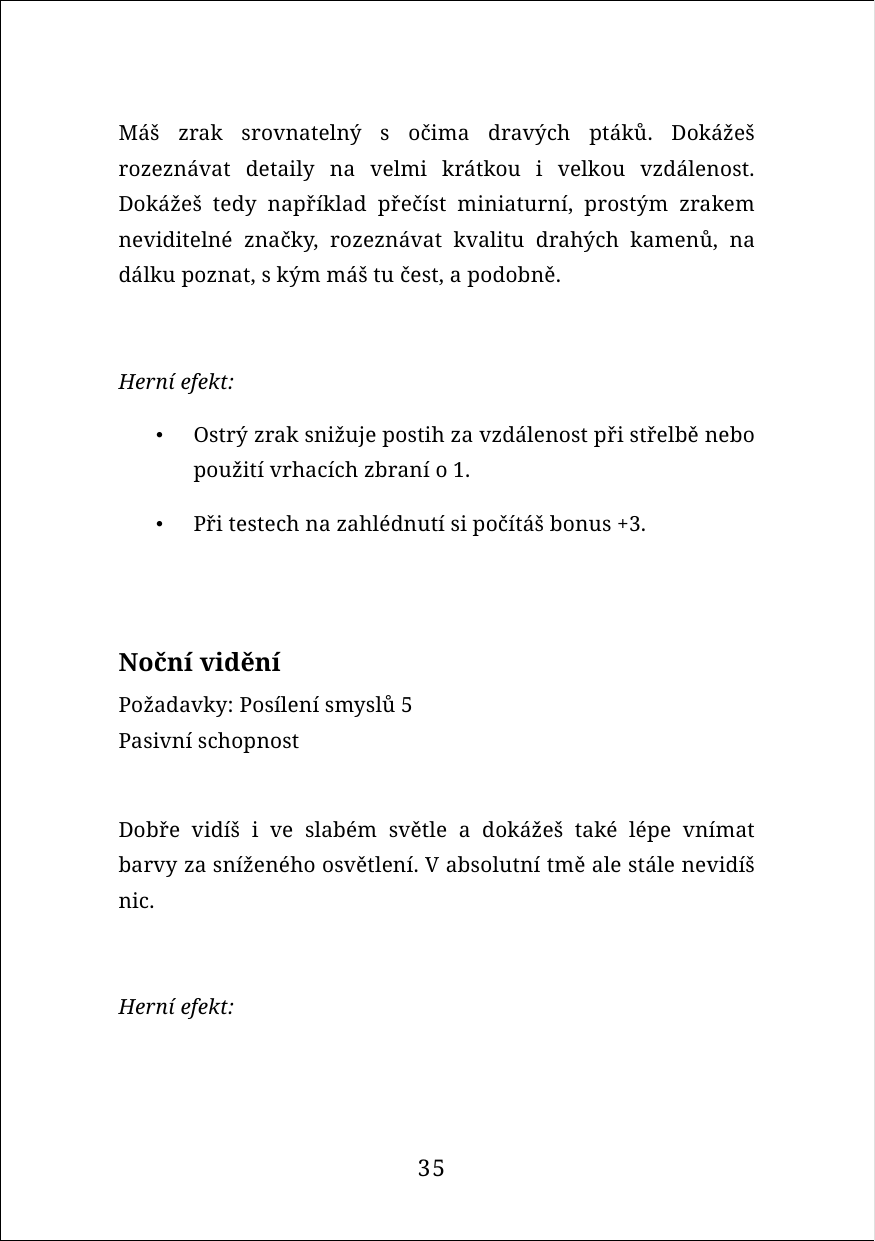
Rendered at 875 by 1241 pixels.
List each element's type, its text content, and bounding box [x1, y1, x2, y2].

text Máš zrak srovnatelný s očima dravých ptáků. Dokážeš rozeznávat detaily na velmi krátkou i velkou vzdálenost. Dokážeš tedy například přečíst miniaturní, prostým zrakem neviditelné značky, rozeznávat kvalitu drahých kamenů, na dálku poznat, s kým máš tu čest, a podobně. [118, 118, 756, 289]
subtitle Noční vidění [118, 645, 756, 679]
text Herní efekt: [118, 367, 756, 395]
list Ostrý zrak snižuje postih za vzdálenost při střelbě nebo použití vrhacích zbraní o 1. [156, 420, 756, 484]
list Při testech na zahlédnutí si počítáš bonus +3. [156, 509, 756, 537]
text Dobře vidíš i ve slabém světle a dokážeš také lépe vnímat barvy za sníženého osvětlení. V absolutní tmě ale stále nevidíš nic. [118, 815, 756, 914]
text Požadavky: Posílení smyslů 5 Pasivní schopnost [118, 691, 756, 790]
text Herní efekt: [118, 992, 756, 1021]
